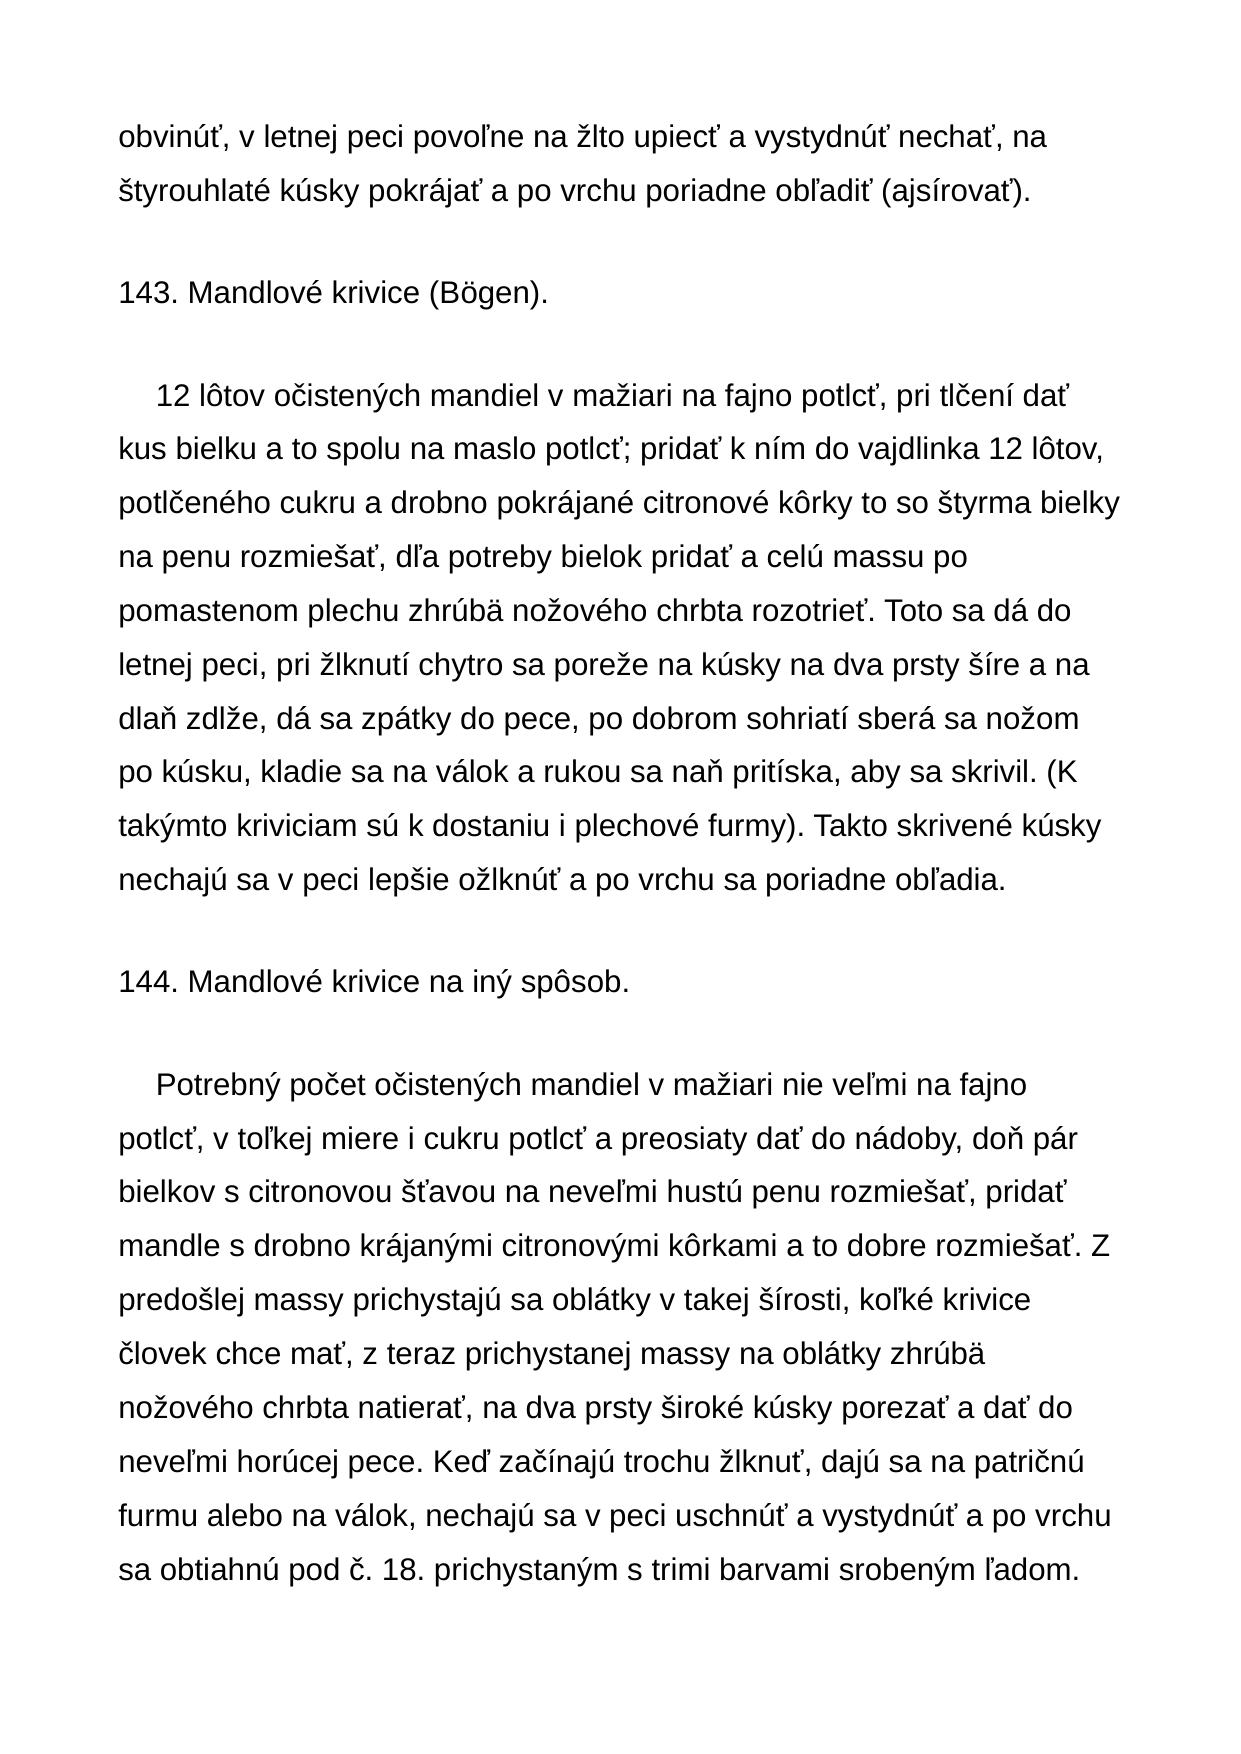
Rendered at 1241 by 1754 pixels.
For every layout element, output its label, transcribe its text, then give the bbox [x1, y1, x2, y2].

text 144. Mandlové krivice na iný spôsob. [118, 963, 1122, 999]
text obvinúť, v letnej peci povoľne na žlto upiecť a vystydnúť nechať, na štyrouhlaté kúsky pokrájať a po vrchu poriadne obľadiť (ajsírovať). [118, 118, 1122, 208]
text 143. Mandlové krivice (Bögen). [118, 274, 1122, 310]
text 12 lôtov očistených mandiel v mažiari na fajno potlcť, pri tlčení dať kus bielku a to spolu na maslo potlcť; pridať k ním do vajdlinka 12 lôtov, potlčeného cukru a drobno pokrá­jané citronové kôrky to so štyrma bielky na penu rozmiešať, dľa potreby bielok pridať a celú massu po pomastenom plechu zhrúbä nožového chrbta rozotrieť. Toto sa dá do letnej peci, pri žlknutí chytro sa poreže na kúsky na dva prsty šíre a na dlaň zdlže, dá sa zpátky do pece, po dobrom sohriatí sberá sa nožom po kúsku, kladie sa na válok a rukou sa naň pritíska, aby sa skrivil. (K takýmto kriviciam sú k dostaniu i plechové furmy). Takto skrivené kúsky nechajú sa v peci lepšie ožlknúť a po vrchu sa poriadne obľadia. [118, 377, 1122, 897]
text Potrebný počet očistených mandiel v mažiari nie veľmi na fajno potlcť, v toľkej miere i cukru potlcť a preosiaty dať do nádoby, doň pár bielkov s citronovou šťavou na neveľmi hustú penu rozmiešať, pridať mandle s drobno krájanými citronovými kôrkami a to dobre rozmiešať. Z predošlej massy prichystajú sa oblátky v takej šírosti, koľké krivice človek chce mať, z teraz prichystanej massy na oblátky zhrúbä nožového chrbta natierať, na dva prsty široké kúsky porezať a dať do neveľmi horúcej pece. Keď začínajú trochu žlknuť, dajú sa na patričnú furmu alebo na válok, nechajú sa v peci uschnúť a vystydnúť a po vrchu sa obtiahnú pod č. 18. pri­chystaným s trimi barvami srobeným ľadom. [118, 1066, 1122, 1586]
